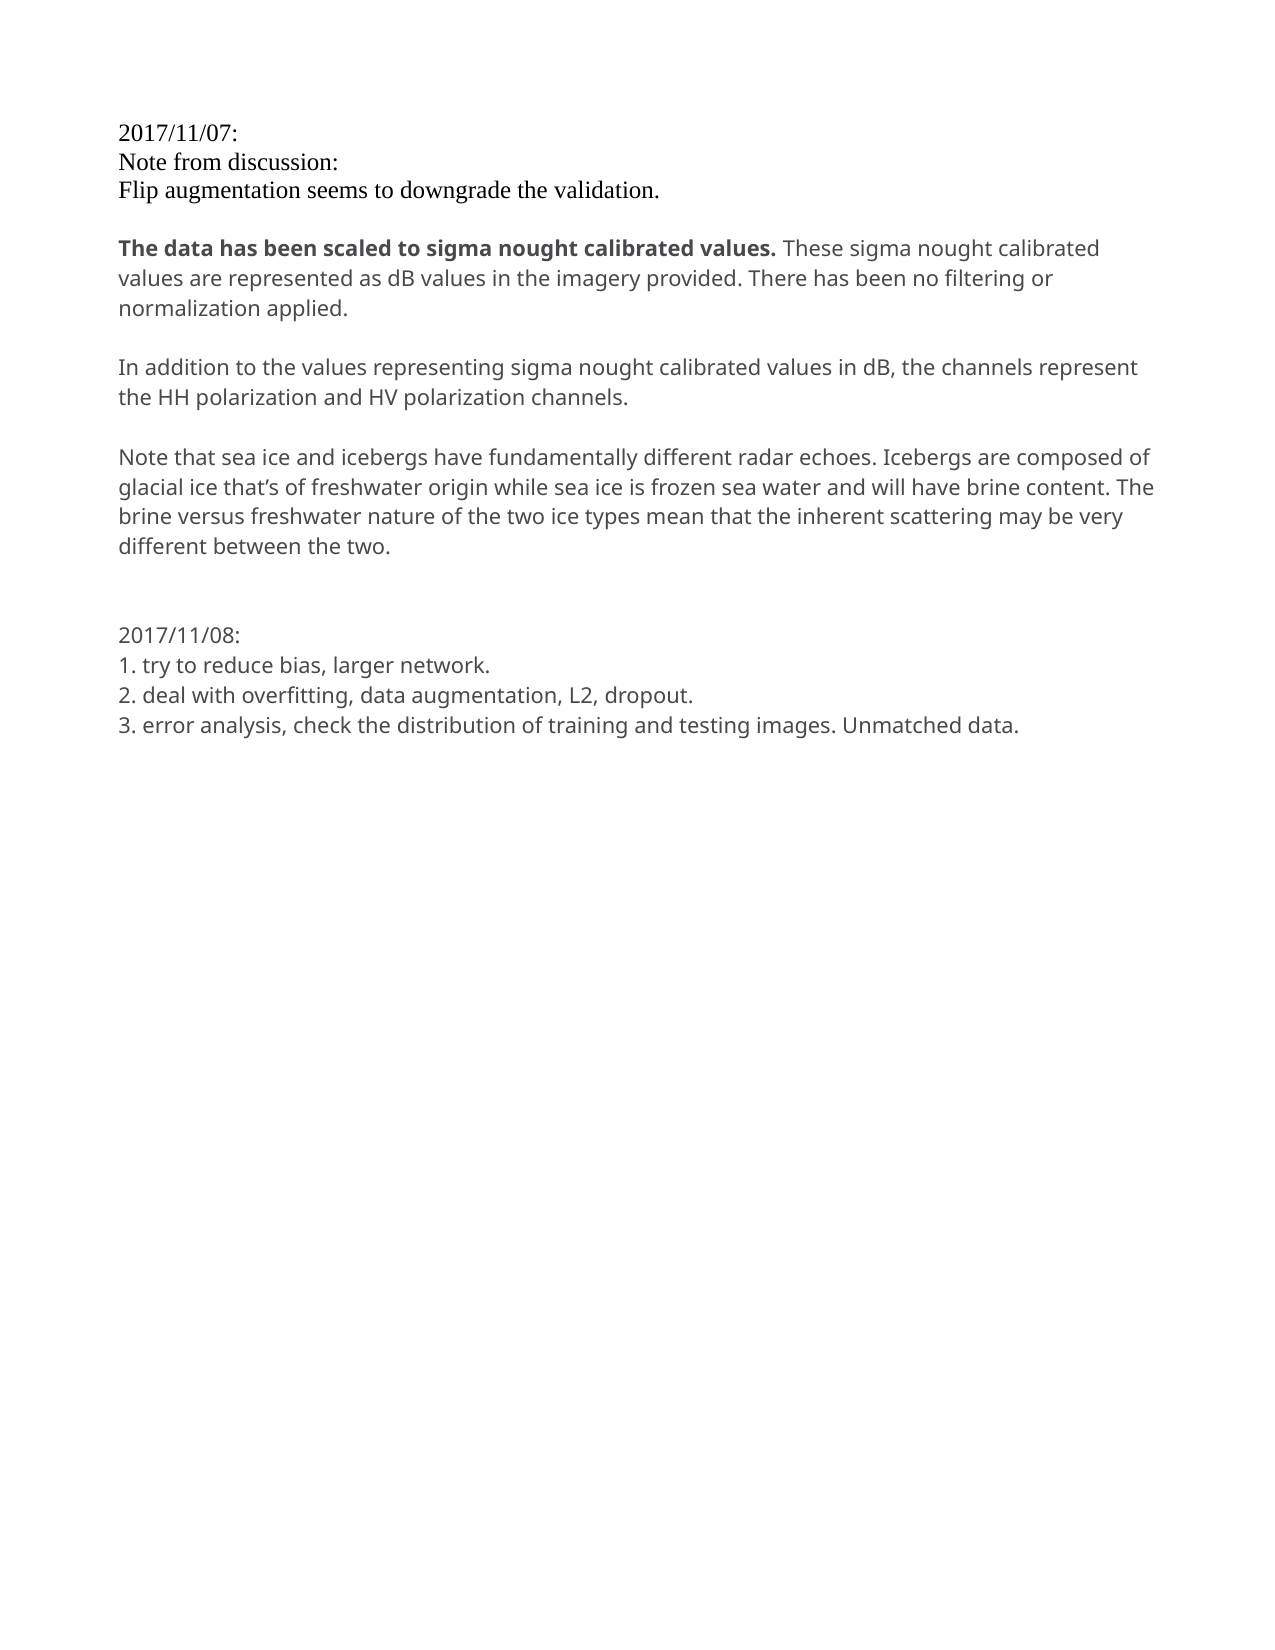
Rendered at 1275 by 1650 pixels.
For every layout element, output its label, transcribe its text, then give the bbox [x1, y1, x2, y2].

text Note from discussion: [118, 147, 1157, 176]
text In addition to the values representing sigma nought calibrated values in dB, the channels represent the HH polarization and HV polarization channels. [118, 352, 1157, 412]
text 2017/11/07: [118, 118, 1157, 147]
text The data has been scaled to sigma nought calibrated values. These sigma nought calibrated values are represented as dB values in the imagery provided. There has been no filtering or normalization applied. [118, 233, 1157, 322]
text 3. error analysis, check the distribution of training and testing images. Unmatched data. [118, 710, 1157, 739]
text Note that sea ice and icebergs have fundamentally different radar echoes. Icebergs are composed of glacial ice that’s of freshwater origin while sea ice is frozen sea water and will have brine content. The brine versus freshwater nature of the two ice types mean that the inherent scattering may be very different between the two. [118, 442, 1157, 561]
text 1. try to reduce bias, larger network. [118, 650, 1157, 680]
text 2017/11/08: [118, 620, 1157, 650]
text Flip augmentation seems to downgrade the validation. [118, 176, 1157, 204]
text 2. deal with overfitting, data augmentation, L2, dropout. [118, 680, 1157, 710]
